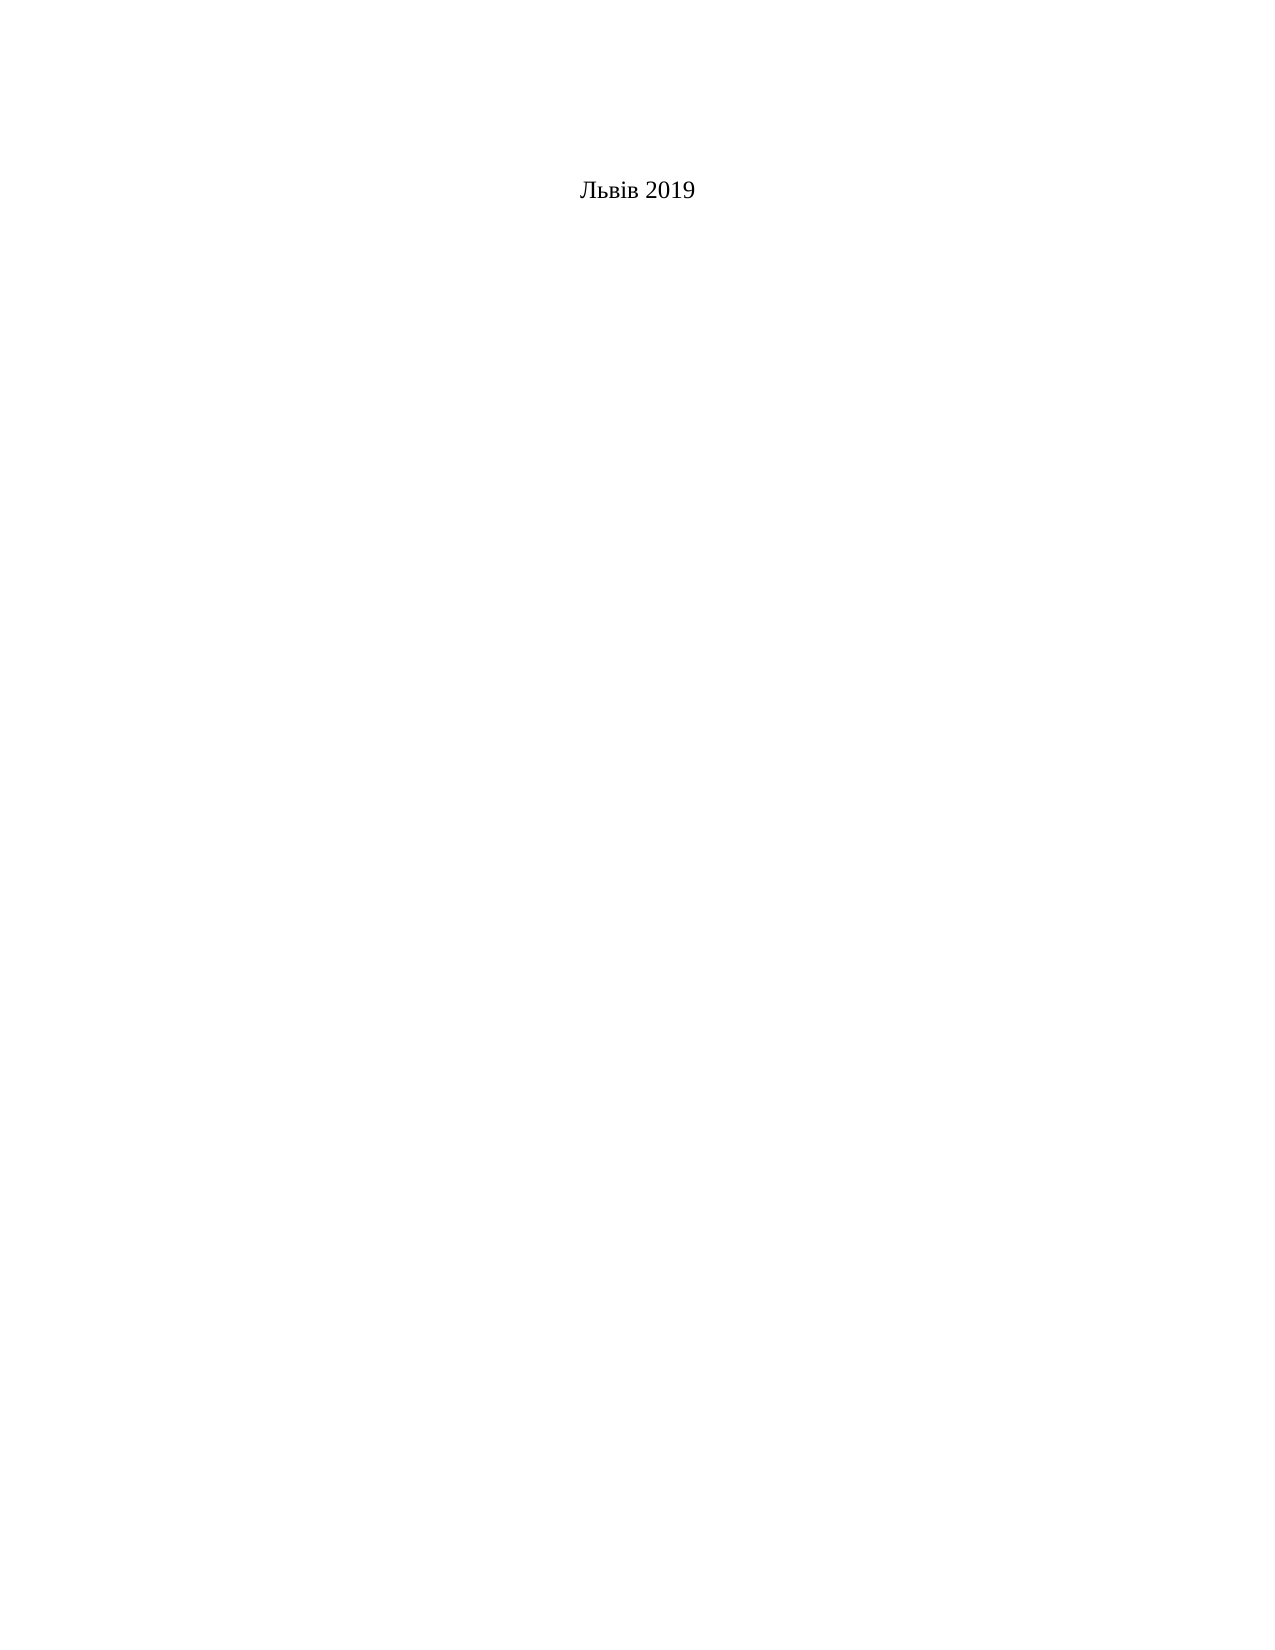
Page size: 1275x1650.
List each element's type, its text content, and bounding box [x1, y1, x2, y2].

text Львів 2019 [118, 176, 1157, 204]
